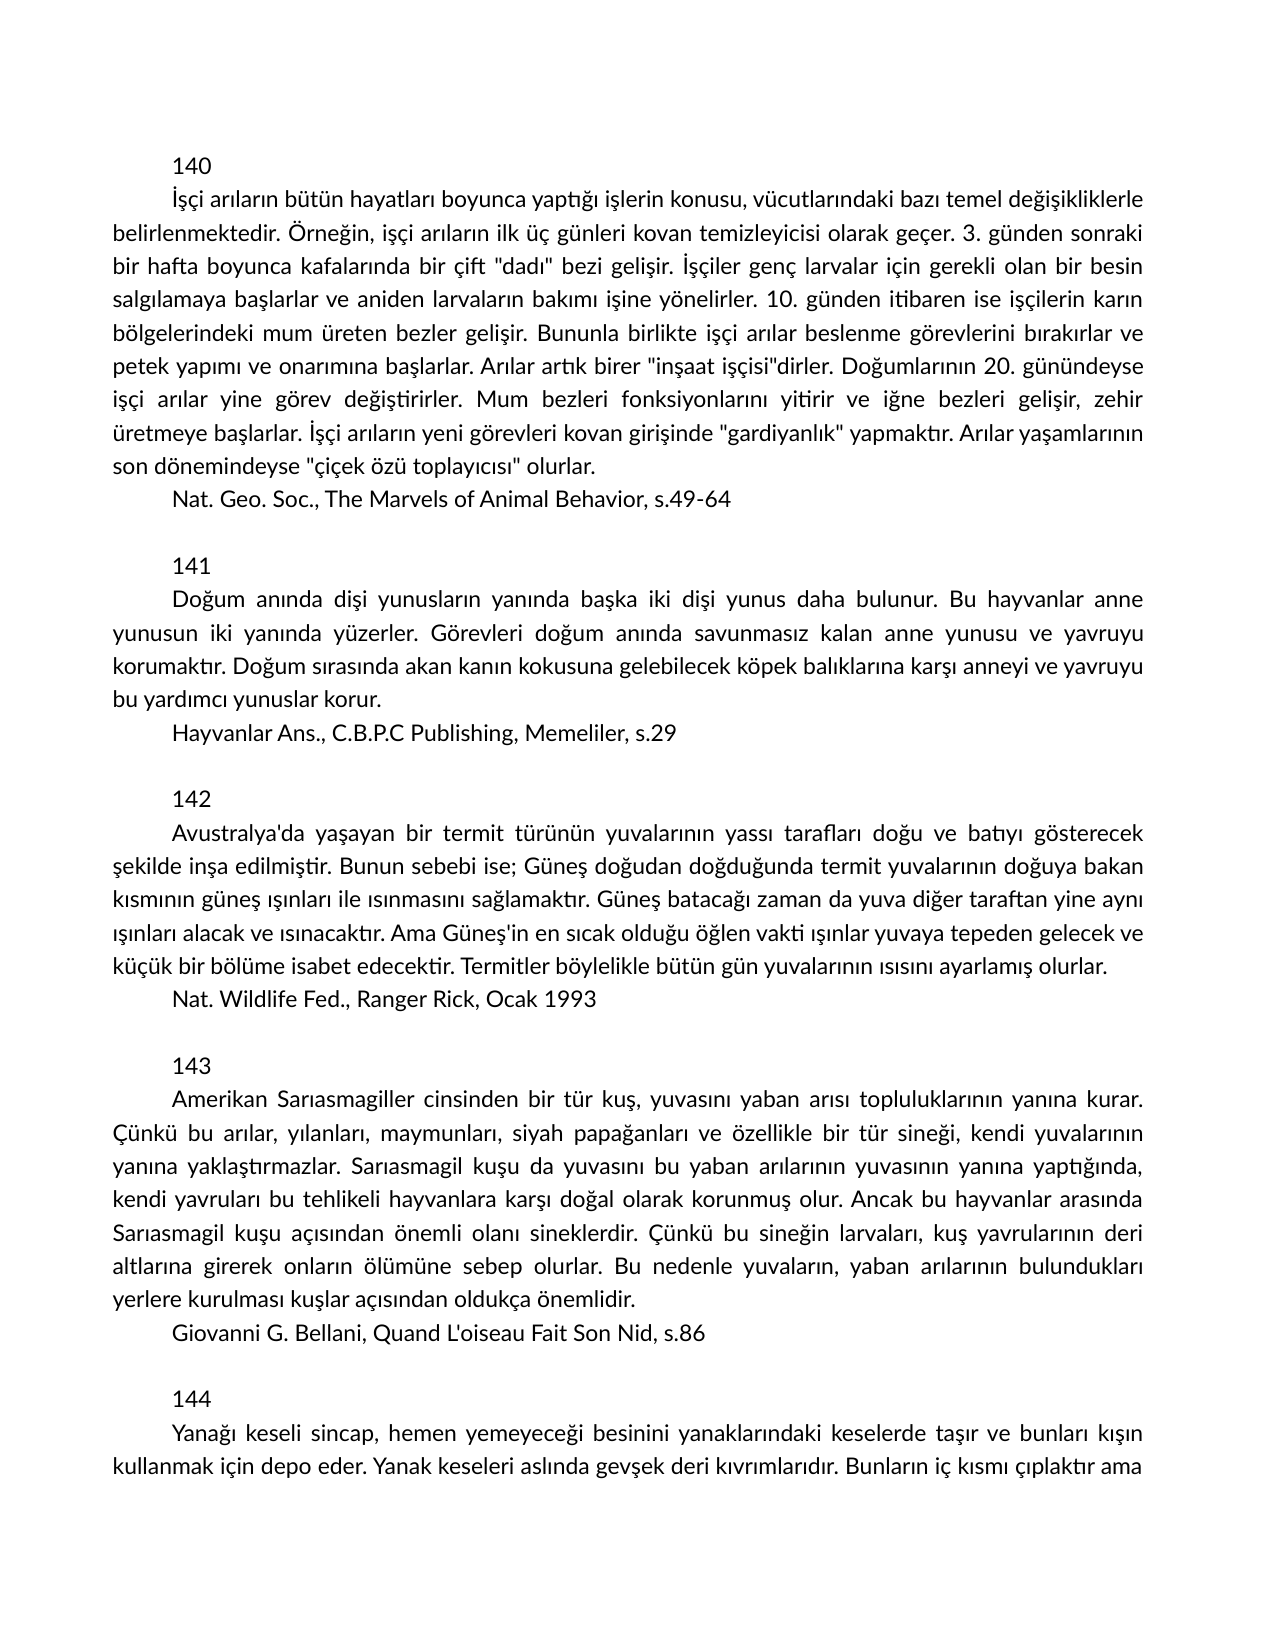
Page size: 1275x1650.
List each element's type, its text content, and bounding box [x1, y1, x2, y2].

text 142 [112, 781, 1145, 814]
text Nat. Geo. Soc., The Marvels of Animal Behavior, s.49-64 [112, 481, 1145, 514]
text 141 [112, 548, 1145, 581]
text 144 [112, 1381, 1145, 1414]
text Nat. Wildlife Fed., Ranger Rick, Ocak 1993 [112, 981, 1145, 1014]
text Doğum anında dişi yunusların yanında başka iki dişi yunus daha bulunur. Bu hayvanlar anne yunusun iki yanında yüzerler. Görevleri doğum anında savunmasız kalan anne yunusu ve yavruyu korumaktır. Doğum sırasında akan kanın kokusuna gelebilecek köpek balıklarına karşı anneyi ve yavruyu bu yardımcı yunuslar korur. [112, 581, 1145, 714]
text 143 [112, 1048, 1145, 1081]
text İşçi arıların bütün hayatları boyunca yaptığı işlerin konusu, vücutlarındaki bazı temel değişikliklerle belirlenmektedir. Örneğin, işçi arıların ilk üç günleri kovan temizleyicisi olarak geçer. 3. günden sonraki bir hafta boyunca kafalarında bir çift "dadı" bezi gelişir. İşçiler genç larvalar için gerekli olan bir besin salgılamaya başlarlar ve aniden larvaların bakımı işine yönelirler. 10. günden itibaren ise işçilerin karın bölgelerindeki mum üreten bezler gelişir. Bununla birlikte işçi arılar beslenme görevlerini bırakırlar ve petek yapımı ve onarımına başlarlar. Arılar artık birer "inşaat işçisi"dirler. Doğumlarının 20. günündeyse işçi arılar yine görev değiştirirler. Mum bezleri fonksiyonlarını yitirir ve iğne bezleri gelişir, zehir üretmeye başlarlar. İşçi arıların yeni görevleri kovan girişinde "gardiyanlık" yapmaktır. Arılar yaşamlarının son dönemindeyse "çiçek özü toplayıcısı" olurlar. [112, 181, 1145, 481]
text Avustralya'da yaşayan bir termit türünün yuvalarının yassı tarafları doğu ve batıyı gösterecek şekilde inşa edilmiştir. Bunun sebebi ise; Güneş doğudan doğduğunda termit yuvalarının doğuya bakan kısmının güneş ışınları ile ısınmasını sağlamaktır. Güneş batacağı zaman da yuva diğer taraftan yine aynı ışınları alacak ve ısınacaktır. Ama Güneş'in en sıcak olduğu öğlen vakti ışınlar yuvaya tepeden gelecek ve küçük bir bölüme isabet edecektir. Termitler böylelikle bütün gün yuvalarının ısısını ayarlamış olurlar. [112, 814, 1145, 981]
text Giovanni G. Bellani, Quand L'oiseau Fait Son Nid, s.86 [112, 1314, 1145, 1348]
text Yanağı keseli sincap, hemen yemeyeceği besinini yanaklarındaki keselerde taşır ve bunları kışın kullanmak için depo eder. Yanak keseleri aslında gevşek deri kıvrımlarıdır. Bunların iç kısmı çıplaktır ama [112, 1414, 1145, 1481]
text 140 [112, 148, 1145, 181]
text Amerikan Sarıasmagiller cinsinden bir tür kuş, yuvasını yaban arısı topluluklarının yanına kurar. Çünkü bu arılar, yılanları, maymunları, siyah papağanları ve özellikle bir tür sineği, kendi yuvalarının yanına yaklaştırmazlar. Sarıasmagil kuşu da yuvasını bu yaban arılarının yuvasının yanına yaptığında, kendi yavruları bu tehlikeli hayvanlara karşı doğal olarak korunmuş olur. Ancak bu hayvanlar arasında Sarıasmagil kuşu açısından önemli olanı sineklerdir. Çünkü bu sineğin larvaları, kuş yavrularının deri altlarına girerek onların ölümüne sebep olurlar. Bu nedenle yuvaların, yaban arılarının bulundukları yerlere kurulması kuşlar açısından oldukça önemlidir. [112, 1081, 1145, 1314]
text Hayvanlar Ans., C.B.P.C Publishing, Memeliler, s.29 [112, 714, 1145, 748]
